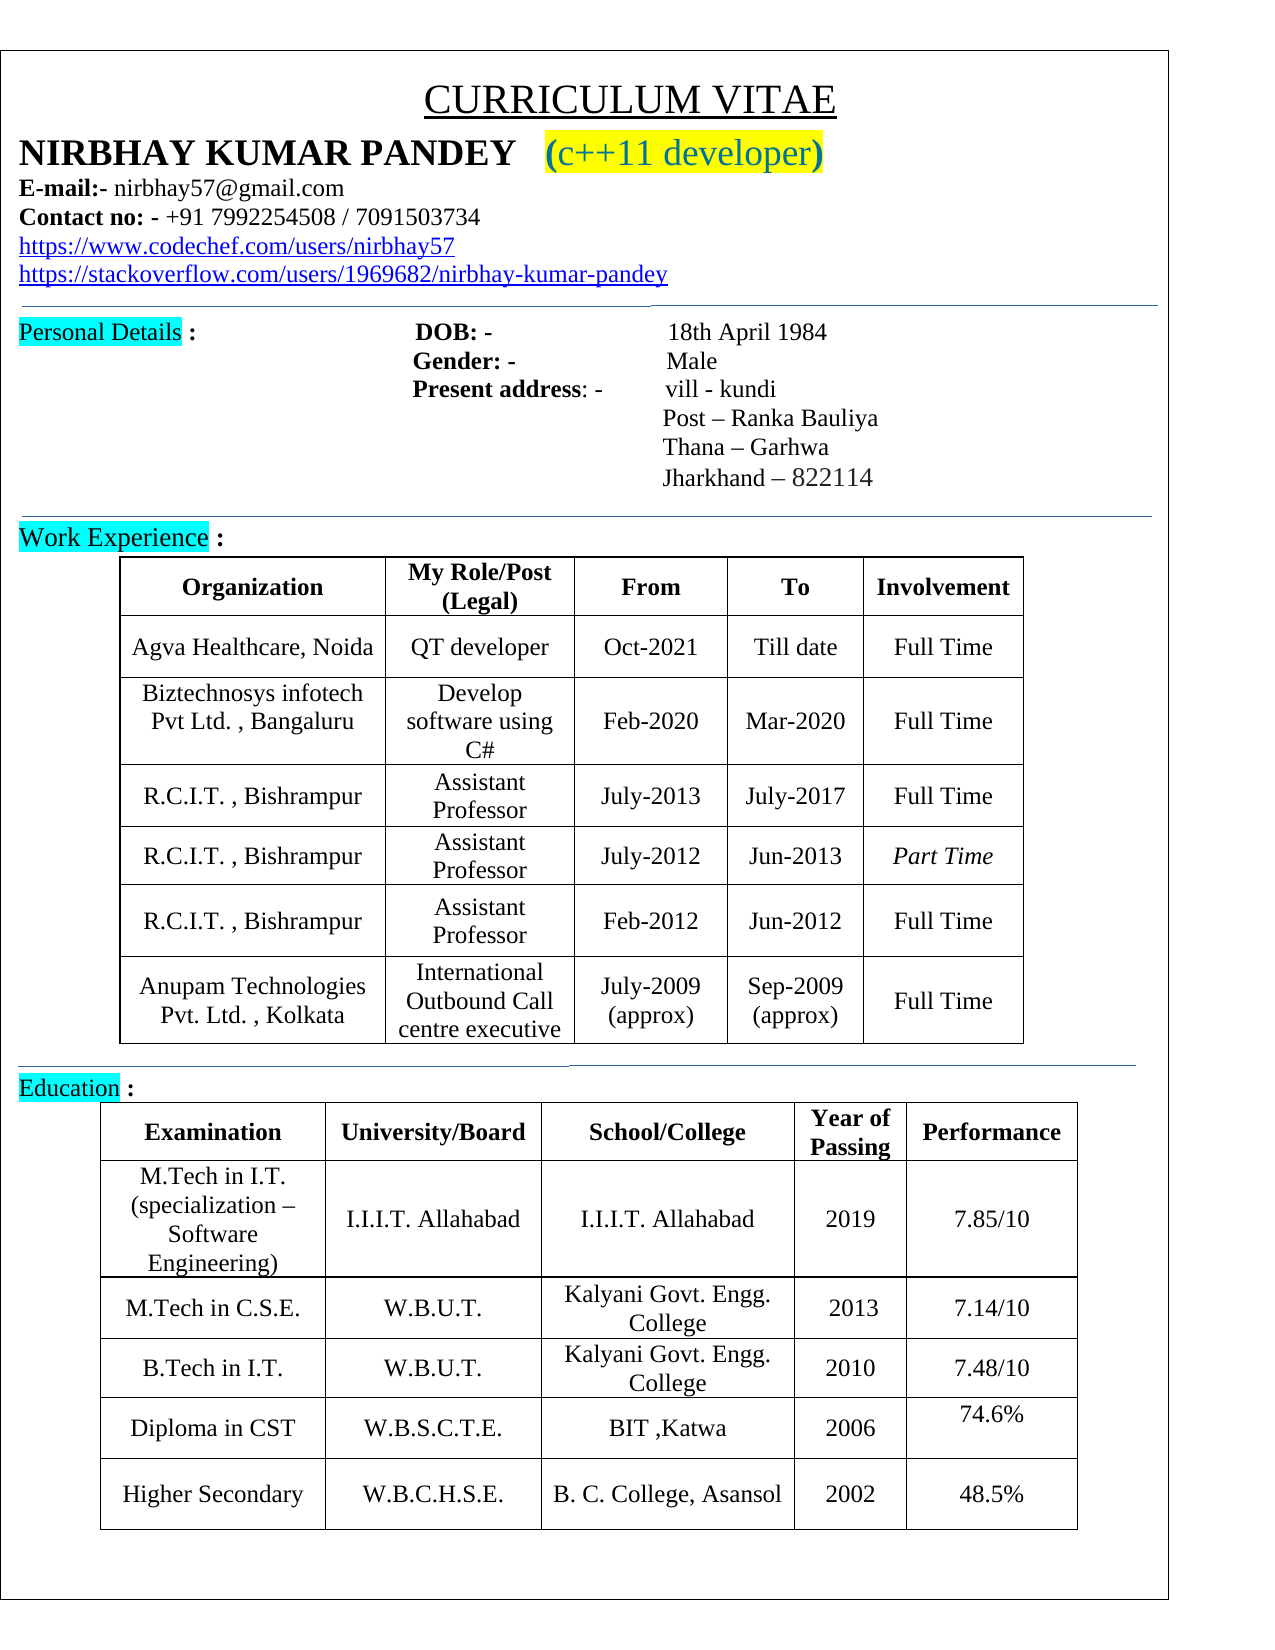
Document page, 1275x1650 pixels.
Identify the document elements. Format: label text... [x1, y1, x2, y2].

text Personal Details : DOB: - 18th April 1984 [19, 317, 1087, 346]
table_cell 74.6% [907, 1398, 1077, 1457]
text Post – Ranka Bauliya [131, 403, 1087, 432]
table_cell Develop software using C# [386, 678, 574, 764]
table_cell Higher Secondary [101, 1459, 325, 1529]
table_cell 7.14/10 [907, 1278, 1077, 1338]
table_cell Full Time [864, 957, 1023, 1043]
text Work Experience : [19, 521, 1087, 552]
table_cell 2010 [795, 1339, 906, 1397]
table_cell Diploma in CST [101, 1398, 325, 1457]
text https://stackoverflow.com/users/1969682/nirbhay-kumar-pandey [19, 259, 1087, 288]
table_cell Feb-2012 [575, 885, 727, 956]
table_header School/College [542, 1103, 794, 1160]
table_cell Mar-2020 [728, 678, 863, 764]
table_cell July-2017 [728, 765, 863, 826]
table_cell W.B.U.T. [326, 1339, 541, 1397]
text NIRBHAY KUMAR PANDEY (c++11 developer) [19, 130, 1087, 173]
table_cell Kalyani Govt. Engg. College [542, 1339, 794, 1397]
table_cell Feb-2020 [575, 678, 727, 764]
table_cell 2002 [795, 1459, 906, 1529]
text CURRICULUM VITAE [131, 75, 1087, 123]
table_cell July-2013 [575, 765, 727, 826]
table_header Year of Passing [795, 1103, 906, 1160]
table_header My Role/Post (Legal) [386, 558, 574, 615]
table_cell M.Tech in C.S.E. [101, 1278, 325, 1338]
table_cell Sep-2009 (approx) [728, 957, 863, 1043]
table_cell Assistant Professor [386, 827, 574, 884]
table_header Organization [121, 558, 385, 615]
table_cell 48.5% [907, 1459, 1077, 1529]
table_cell W.B.C.H.S.E. [326, 1459, 541, 1529]
text Thana – Garhwa [131, 432, 1087, 461]
table_cell Full Time [864, 616, 1023, 677]
table_cell Till date [728, 616, 863, 677]
text E-mail:- nirbhay57@gmail.com [19, 173, 1087, 202]
table_cell W.B.S.C.T.E. [326, 1398, 541, 1457]
table_cell I.I.I.T. Allahabad [326, 1161, 541, 1276]
table_cell International Outbound Call centre executive [386, 957, 574, 1043]
table_cell Assistant Professor [386, 765, 574, 826]
table_cell 2013 [795, 1278, 906, 1338]
table_cell 7.85/10 [907, 1161, 1077, 1276]
text Jharkhand – 822114 [131, 461, 1087, 492]
text Gender: - Male [19, 346, 1087, 374]
table_cell BIT ,Katwa [542, 1398, 794, 1457]
table_cell Agva Healthcare, Noida [121, 616, 385, 677]
table_cell Jun-2013 [728, 827, 863, 884]
table_cell Anupam Technologies Pvt. Ltd. , Kolkata [121, 957, 385, 1043]
table_cell Assistant Professor [386, 885, 574, 956]
table_header Performance [907, 1103, 1077, 1160]
table_cell 2019 [795, 1161, 906, 1276]
text Present address: - vill - kundi [131, 374, 1087, 403]
table_cell W.B.U.T. [326, 1278, 541, 1338]
table_header University/Board [326, 1103, 541, 1160]
table_cell Oct-2021 [575, 616, 727, 677]
table_cell Full Time [864, 885, 1023, 956]
table_cell 7.48/10 [907, 1339, 1077, 1397]
table_cell M.Tech in I.T. (specialization – Software Engineering) [101, 1161, 325, 1276]
table_cell July-2012 [575, 827, 727, 884]
table_cell Part Time [864, 827, 1023, 884]
table_cell I.I.I.T. Allahabad [542, 1161, 794, 1276]
table_header Examination [101, 1103, 325, 1160]
table_cell R.C.I.T. , Bishrampur [121, 885, 385, 956]
table_header From [575, 558, 727, 615]
table_header Involvement [864, 558, 1023, 615]
table_cell 2006 [795, 1398, 906, 1457]
table_cell July-2009 (approx) [575, 957, 727, 1043]
table_cell B. C. College, Asansol [542, 1459, 794, 1529]
table_cell Biztechnosys infotech Pvt Ltd. , Bangaluru [121, 678, 385, 764]
text Education : [19, 1073, 1087, 1102]
text Contact no: - +91 7992254508 / 7091503734 [19, 202, 1087, 231]
table_cell Kalyani Govt. Engg. College [542, 1278, 794, 1338]
table_header To [728, 558, 863, 615]
table_cell R.C.I.T. , Bishrampur [121, 827, 385, 884]
table_cell B.Tech in I.T. [101, 1339, 325, 1397]
table_cell Full Time [864, 765, 1023, 826]
table_cell Jun-2012 [728, 885, 863, 956]
text https://www.codechef.com/users/nirbhay57 [19, 231, 1087, 259]
table_cell QT developer [386, 616, 574, 677]
table_cell R.C.I.T. , Bishrampur [121, 765, 385, 826]
table_cell Full Time [864, 678, 1023, 764]
